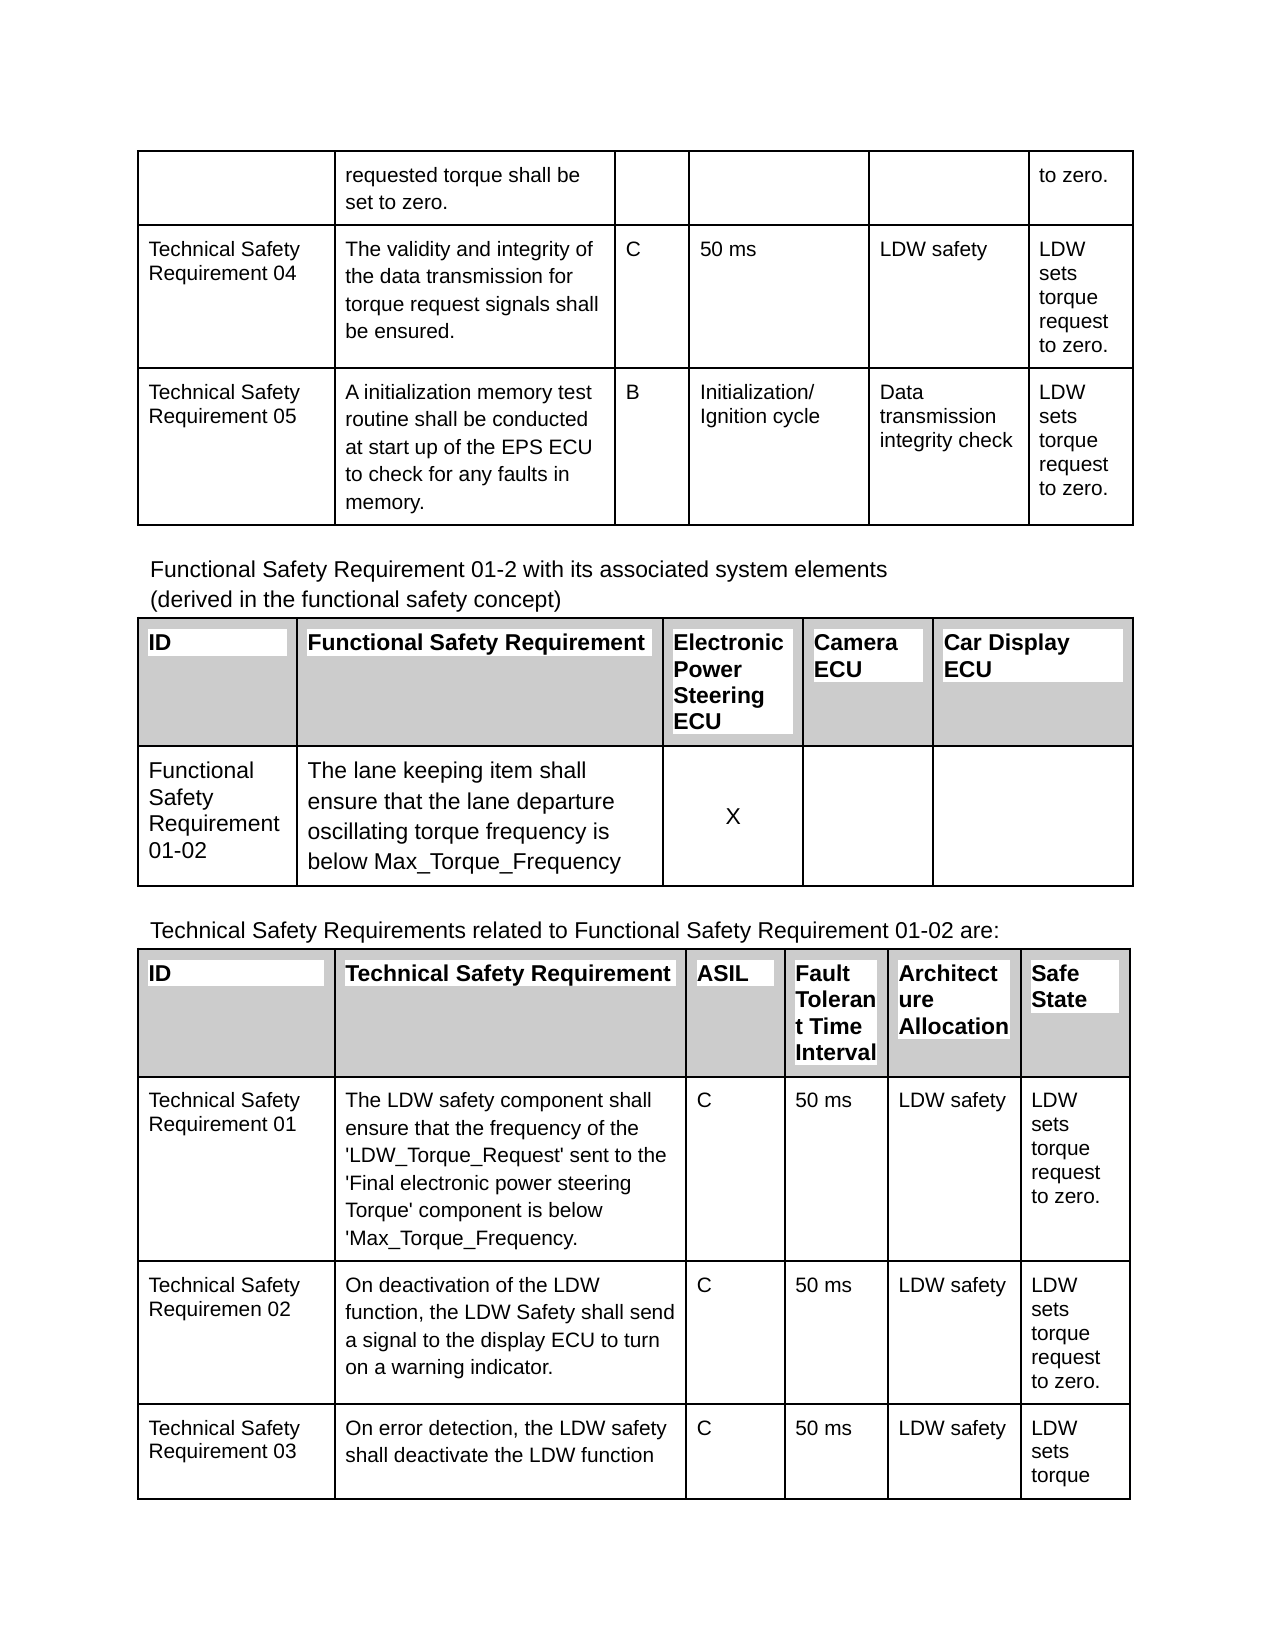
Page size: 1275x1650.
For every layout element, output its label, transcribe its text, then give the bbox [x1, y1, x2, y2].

table_cell 50 ms [786, 1262, 887, 1403]
table_header Functional Safety Requirement [298, 619, 662, 745]
table_header ASIL [687, 950, 784, 1076]
table_cell Technical Safety Requirement 03 [139, 1405, 334, 1498]
table_cell Initialization/Ignition cycle [690, 369, 868, 524]
table_cell to zero. [1030, 152, 1132, 224]
table_header Safe State [1022, 950, 1129, 1076]
table_cell Data transmission integrity check [870, 369, 1028, 524]
table_cell 50 ms [786, 1405, 887, 1498]
table_cell Technical Safety Requirement 01 [139, 1078, 334, 1260]
table_cell C [687, 1262, 784, 1403]
table_cell LDW sets torque request to zero. [1030, 226, 1132, 367]
table_cell LDW safety [889, 1262, 1020, 1403]
text Functional Safety Requirement 01-2 with its associated system elements [150, 556, 1125, 583]
text (derived in the functional safety concept) [150, 586, 1125, 613]
table_cell Functional Safety Requirement 01-02 [139, 747, 296, 885]
table_header Fault Tolerant Time Interval [786, 950, 887, 1076]
table_cell [616, 152, 688, 224]
table_cell [934, 747, 1132, 885]
table_cell [139, 152, 334, 224]
table_cell LDW sets torque [1022, 1405, 1129, 1498]
table_cell On deactivation of the LDW function, the LDW Safety shall send a signal to the display ECU to turn on a warning indicator. [336, 1262, 685, 1403]
table_header ID [139, 950, 334, 1076]
table_cell LDW sets torque request to zero. [1022, 1078, 1129, 1260]
table_cell 50 ms [786, 1078, 887, 1260]
table_cell LDW safety [870, 226, 1028, 367]
table_cell LDW sets torque request to zero. [1022, 1262, 1129, 1403]
table_cell A initialization memory test routine shall be conducted at start up of the EPS ECU to check for any faults in memory. [336, 369, 614, 524]
table_cell [690, 152, 868, 224]
table_cell 50 ms [690, 226, 868, 367]
table_cell The lane keeping item shall ensure that the lane departure oscillating torque frequency is below Max_Torque_Frequency [298, 747, 662, 885]
table_header Architecture Allocation [889, 950, 1020, 1076]
text Technical Safety Requirements related to Functional Safety Requirement 01-02 are: [150, 917, 1125, 943]
table_cell requested torque shall be set to zero. [336, 152, 614, 224]
table_header Electronic Power Steering ECU [664, 619, 802, 745]
table_cell B [616, 369, 688, 524]
table_cell Technical Safety Requiremen 02 [139, 1262, 334, 1403]
table_cell Technical Safety Requirement 04 [139, 226, 334, 367]
table_cell The validity and integrity of the data transmission for torque request signals shall be ensured. [336, 226, 614, 367]
table_cell C [687, 1078, 784, 1260]
table_cell Technical Safety Requirement 05 [139, 369, 334, 524]
table_header Technical Safety Requirement [336, 950, 685, 1076]
table_header Car Display ECU [934, 619, 1132, 745]
table_header Camera ECU [804, 619, 932, 745]
table_cell [870, 152, 1028, 224]
table_header ID [139, 619, 296, 745]
table_cell LDW safety [889, 1078, 1020, 1260]
table_cell The LDW safety component shall ensure that the frequency of the 'LDW_Torque_Request' sent to the 'Final electronic power steering Torque' component is below 'Max_Torque_Frequency. [336, 1078, 685, 1260]
table_cell [804, 747, 932, 885]
table_cell C [616, 226, 688, 367]
table_cell X [664, 747, 802, 885]
table_cell LDW safety [889, 1405, 1020, 1498]
table_cell LDW sets torque request to zero. [1030, 369, 1132, 524]
table_cell C [687, 1405, 784, 1498]
table_cell On error detection, the LDW safety shall deactivate the LDW function [336, 1405, 685, 1498]
